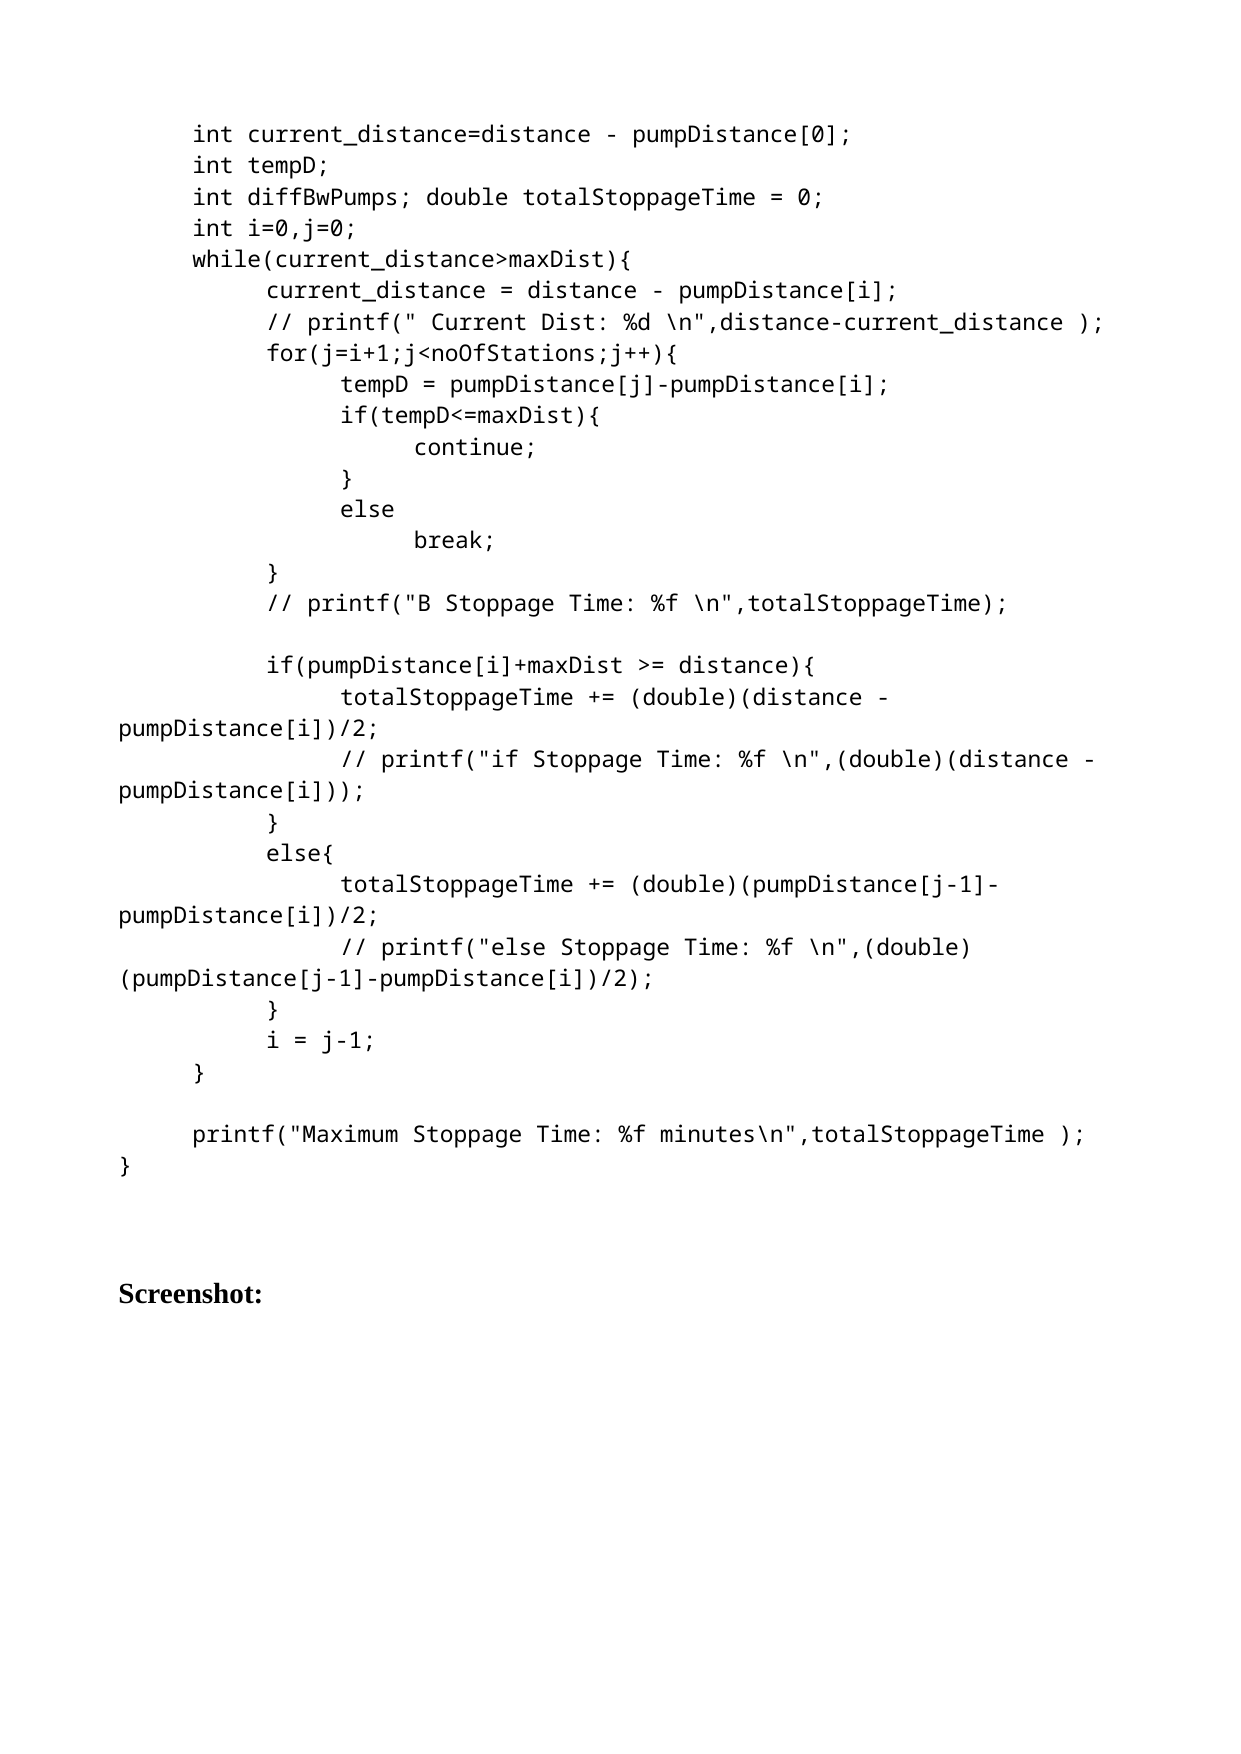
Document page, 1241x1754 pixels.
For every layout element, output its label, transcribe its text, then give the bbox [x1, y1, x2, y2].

text continue; [118, 431, 1122, 462]
text while(current_distance>maxDist){ [118, 243, 1122, 274]
text if(pumpDistance[i]+maxDist >= distance){ [118, 649, 1122, 681]
text tempD = pumpDistance[j]-pumpDistance[i]; [118, 368, 1122, 399]
text } [118, 1149, 1122, 1181]
text if(tempD<=maxDist){ [118, 399, 1122, 431]
text current_distance = distance - pumpDistance[i]; [118, 274, 1122, 306]
text // printf("else Stoppage Time: %f \n",(double)(pumpDistance[j-1]-pumpDistance[i])/2); [118, 931, 1122, 993]
text // printf(" Current Dist: %d \n",distance-current_distance ); [118, 306, 1122, 337]
text // printf("if Stoppage Time: %f \n",(double)(distance - pumpDistance[i])); [118, 743, 1122, 806]
text Screenshot: [118, 1277, 1122, 1310]
text totalStoppageTime += (double)(distance - pumpDistance[i])/2; [118, 681, 1122, 743]
text for(j=i+1;j<noOfStations;j++){ [118, 337, 1122, 368]
text } [118, 556, 1122, 587]
text totalStoppageTime += (double)(pumpDistance[j-1]-pumpDistance[i])/2; [118, 868, 1122, 931]
text else [118, 493, 1122, 524]
text int diffBwPumps; double totalStoppageTime = 0; [118, 181, 1122, 212]
text } [118, 462, 1122, 493]
text else{ [118, 837, 1122, 868]
text i = j-1; [118, 1024, 1122, 1056]
text } [118, 993, 1122, 1024]
text } [118, 1056, 1122, 1087]
text int current_distance=distance - pumpDistance[0]; [118, 118, 1122, 149]
text printf("Maximum Stoppage Time: %f minutes\n",totalStoppageTime ); [118, 1118, 1122, 1149]
text int i=0,j=0; [118, 212, 1122, 243]
text int tempD; [118, 149, 1122, 181]
text break; [118, 524, 1122, 556]
text // printf("B Stoppage Time: %f \n",totalStoppageTime); [118, 587, 1122, 618]
text } [118, 806, 1122, 837]
